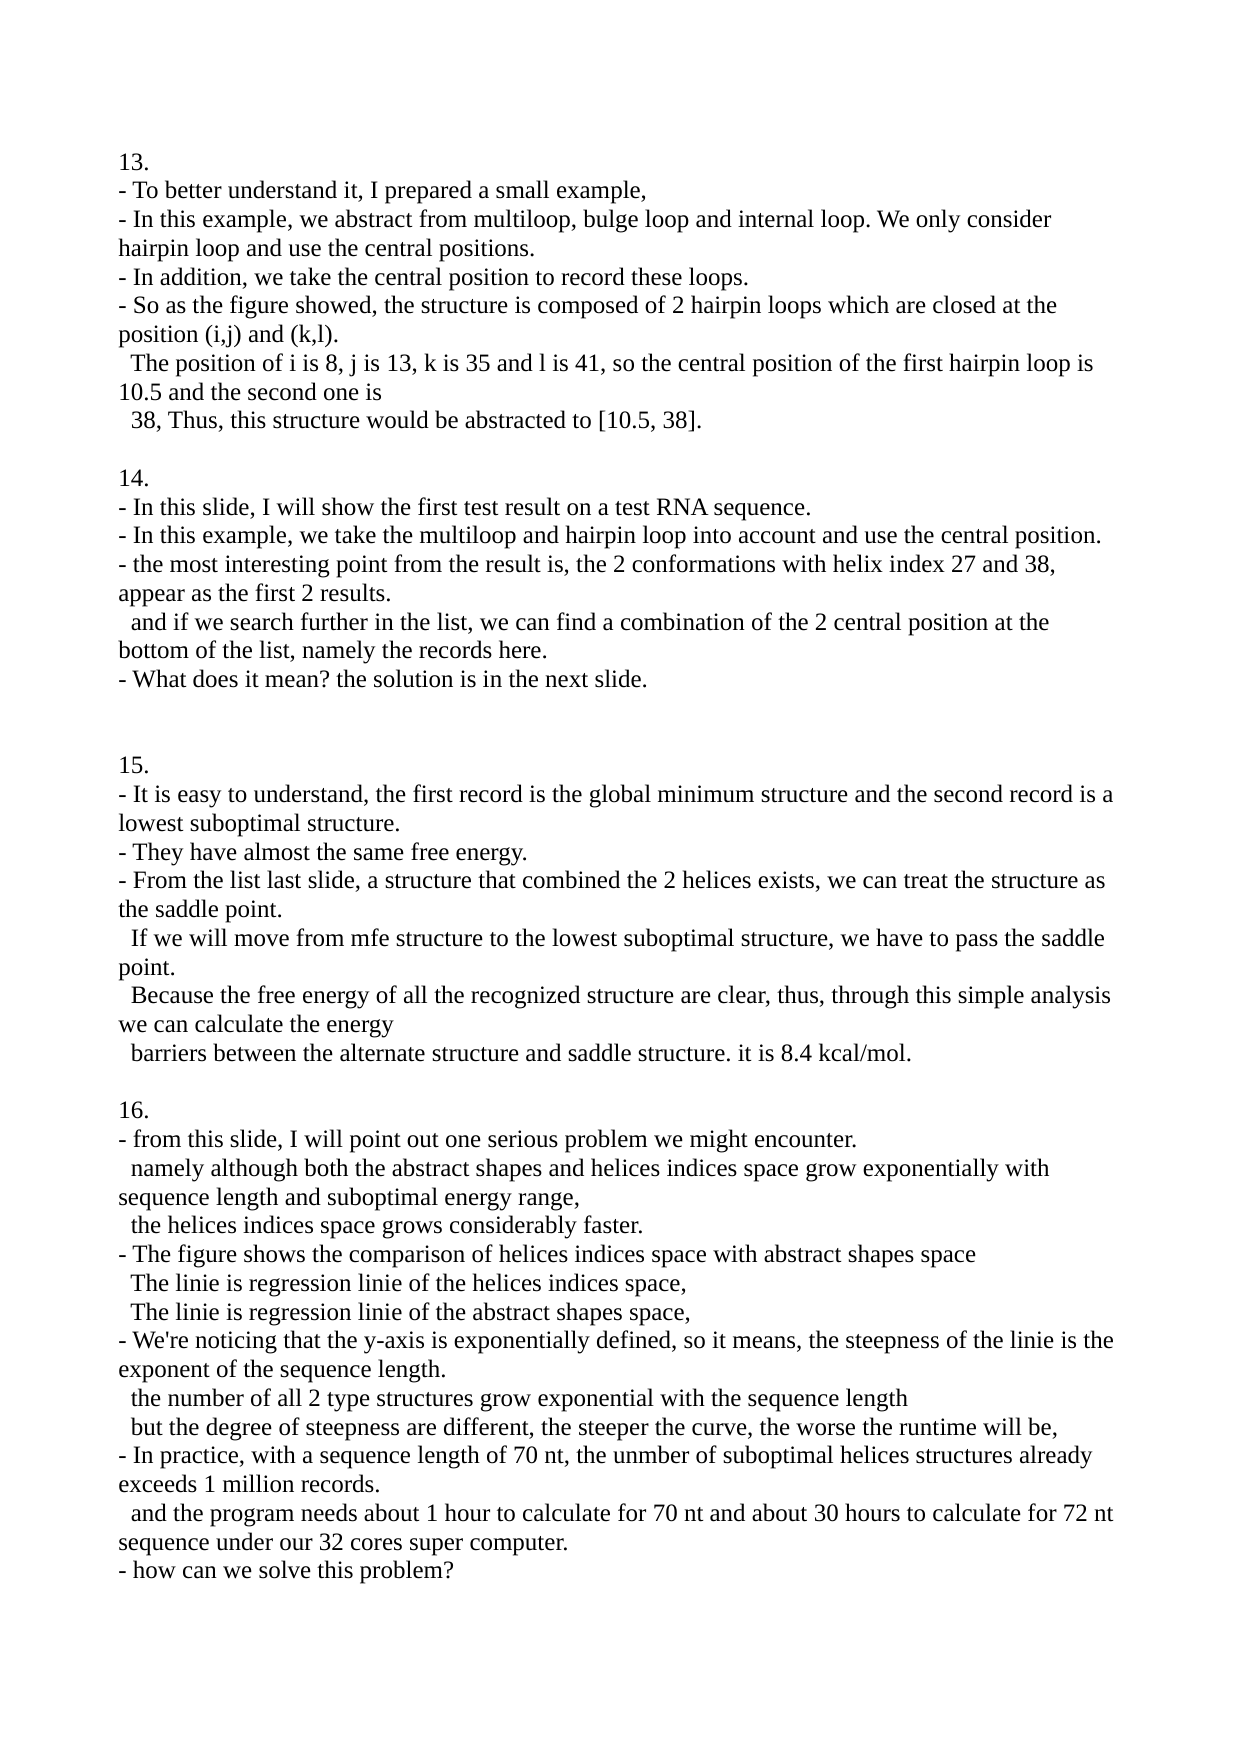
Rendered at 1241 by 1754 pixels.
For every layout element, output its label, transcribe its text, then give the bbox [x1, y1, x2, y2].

text - It is easy to understand, the first record is the global minimum structure and the second record is a lowest suboptimal structure. [118, 779, 1122, 837]
text If we will move from mfe structure to the lowest suboptimal structure, we have to pass the saddle point. [118, 923, 1122, 981]
text - We're noticing that the y-axis is exponentially defined, so it means, the steepness of the linie is the exponent of the sequence length. [118, 1326, 1122, 1383]
text - In this slide, I will show the first test result on a test RNA sequence. [118, 492, 1122, 521]
text but the degree of steepness are different, the steeper the curve, the worse the runtime will be, [118, 1412, 1122, 1441]
text 15. [118, 751, 1122, 779]
text 14. [118, 463, 1122, 492]
text - how can we solve this problem? [118, 1556, 1122, 1584]
text namely although both the abstract shapes and helices indices space grow exponentially with sequence length and suboptimal energy range, [118, 1153, 1122, 1211]
text - In this example, we abstract from multiloop, bulge loop and internal loop. We only consider hairpin loop and use the central positions. [118, 204, 1122, 262]
text Because the free energy of all the recognized structure are clear, thus, through this simple analysis we can calculate the energy [118, 981, 1122, 1038]
text and the program needs about 1 hour to calculate for 70 nt and about 30 hours to calculate for 72 nt sequence under our 32 cores super computer. [118, 1498, 1122, 1556]
text - In addition, we take the central position to record these loops. [118, 262, 1122, 291]
text 13. [118, 147, 1122, 176]
text The position of i is 8, j is 13, k is 35 and l is 41, so the central position of the first hairpin loop is 10.5 and the second one is [118, 348, 1122, 406]
text - So as the figure showed, the structure is composed of 2 hairpin loops which are closed at the position (i,j) and (k,l). [118, 291, 1122, 348]
text - from this slide, I will point out one serious problem we might encounter. [118, 1124, 1122, 1153]
text and if we search further in the list, we can find a combination of the 2 central position at the bottom of the list, namely the records here. [118, 607, 1122, 664]
text barriers between the alternate structure and saddle structure. it is 8.4 kcal/mol. [118, 1038, 1122, 1067]
text the helices indices space grows considerably faster. [118, 1211, 1122, 1239]
text the number of all 2 type structures grow exponential with the sequence length [118, 1383, 1122, 1412]
text 38, Thus, this structure would be abstracted to [10.5, 38]. [118, 406, 1122, 434]
text - The figure shows the comparison of helices indices space with abstract shapes space [118, 1239, 1122, 1268]
text - From the list last slide, a structure that combined the 2 helices exists, we can treat the structure as the saddle point. [118, 866, 1122, 923]
text - In practice, with a sequence length of 70 nt, the unmber of suboptimal helices structures already exceeds 1 million records. [118, 1441, 1122, 1498]
text - They have almost the same free energy. [118, 837, 1122, 866]
text - What does it mean? the solution is in the next slide. [118, 664, 1122, 693]
text The linie is regression linie of the abstract shapes space, [118, 1297, 1122, 1326]
text - To better understand it, I prepared a small example, [118, 176, 1122, 204]
text - the most interesting point from the result is, the 2 conformations with helix index 27 and 38, appear as the first 2 results. [118, 549, 1122, 607]
text - In this example, we take the multiloop and hairpin loop into account and use the central position. [118, 521, 1122, 549]
text 16. [118, 1096, 1122, 1124]
text The linie is regression linie of the helices indices space, [118, 1268, 1122, 1297]
